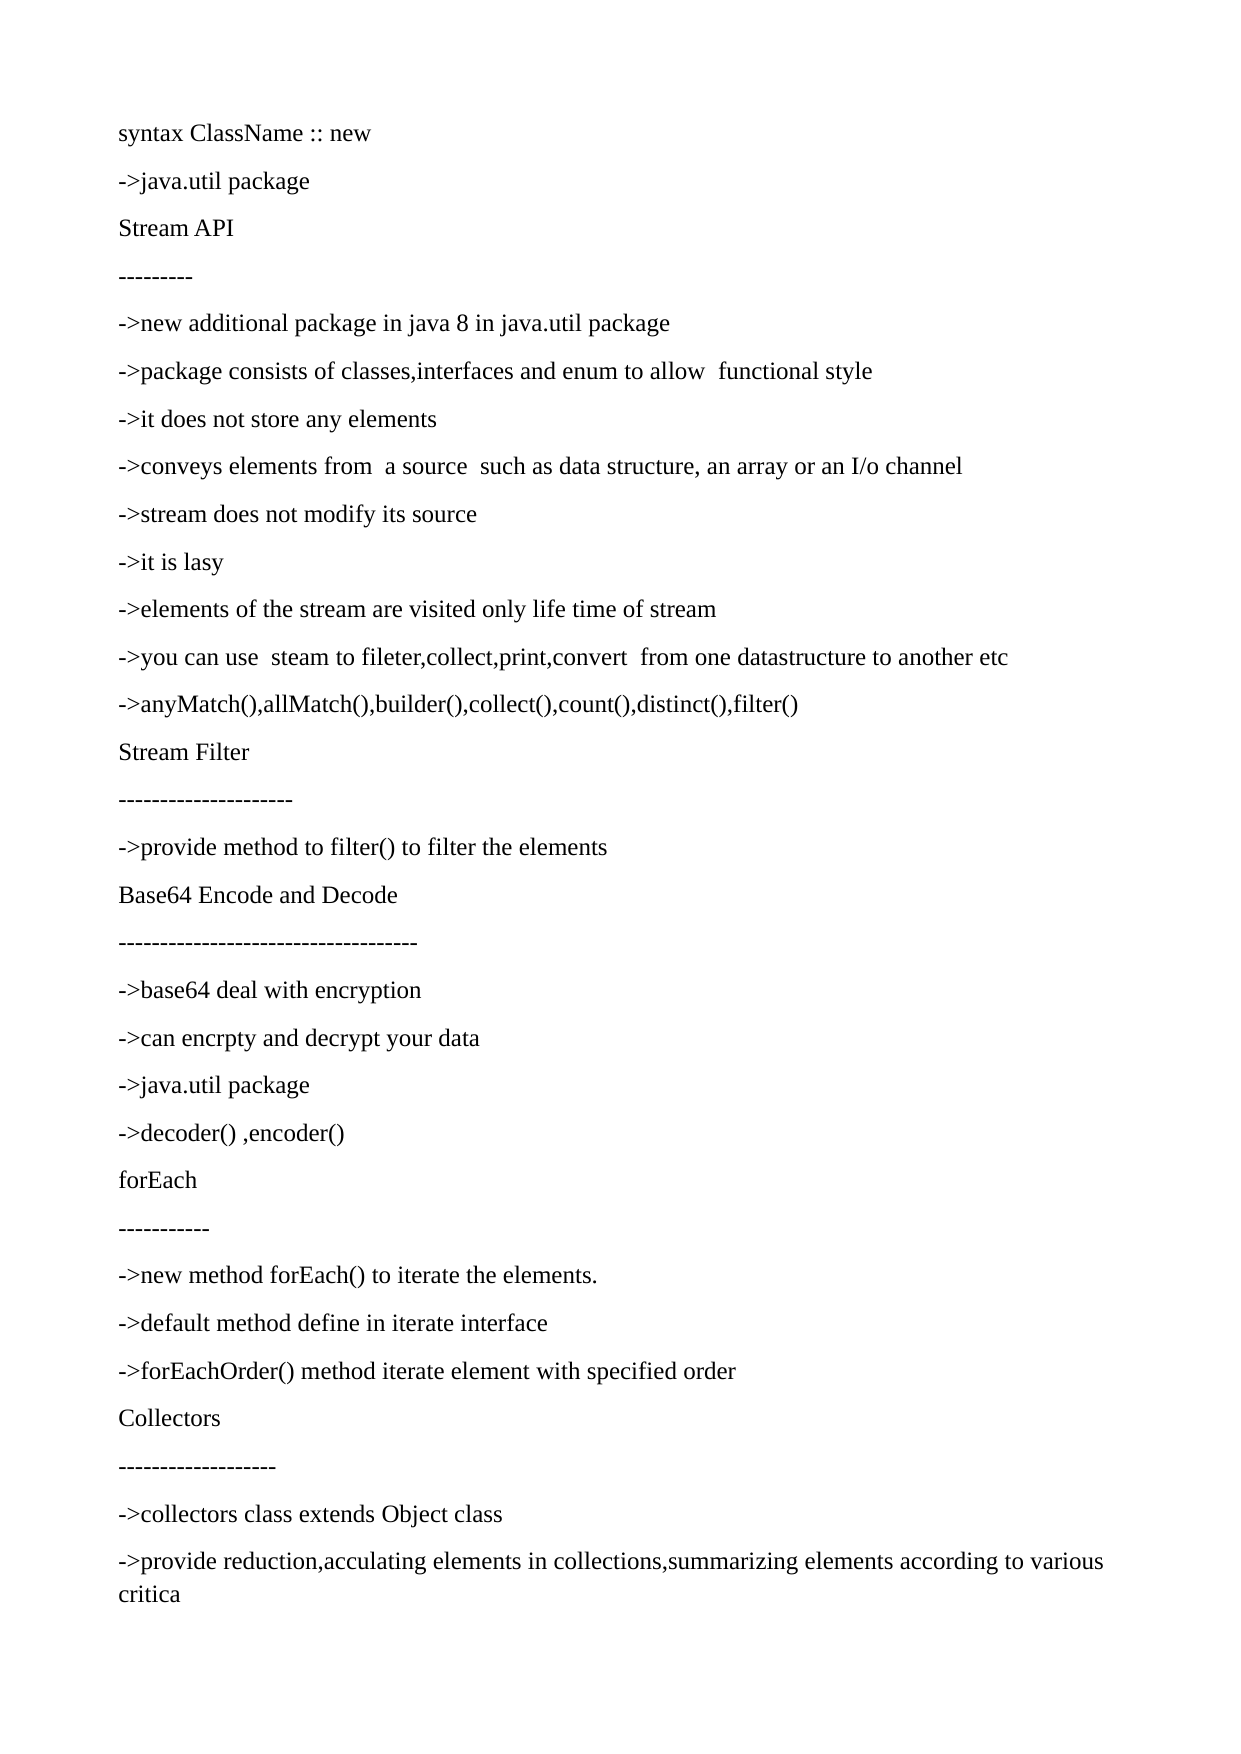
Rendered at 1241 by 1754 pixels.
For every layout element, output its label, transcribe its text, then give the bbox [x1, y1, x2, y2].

text ->default method define in iterate interface [118, 1308, 1122, 1337]
text ->new additional package in java 8 in java.util package [118, 308, 1122, 337]
text ->provide reduction,acculating elements in collections,summarizing elements according to various critica [118, 1546, 1122, 1608]
text ->provide method to filter() to filter the elements [118, 832, 1122, 861]
text ------------------------------------ [118, 927, 1122, 956]
text ->new method forEach() to iterate the elements. [118, 1261, 1122, 1289]
text ------------------- [118, 1451, 1122, 1480]
text ->java.util package [118, 166, 1122, 194]
text ->stream does not modify its source [118, 499, 1122, 528]
text ->package consists of classes,interfaces and enum to allow functional style [118, 356, 1122, 385]
text Stream Filter [118, 737, 1122, 766]
text ->anyMatch(),allMatch(),builder(),collect(),count(),distinct(),filter() [118, 689, 1122, 718]
text ->you can use steam to fileter,collect,print,convert from one datastructure to another etc [118, 642, 1122, 671]
text ->forEachOrder() method iterate element with specified order [118, 1356, 1122, 1384]
text ->java.util package [118, 1070, 1122, 1099]
text ->conveys elements from a source such as data structure, an array or an I/o channel [118, 451, 1122, 480]
text --------------------- [118, 784, 1122, 813]
text ----------- [118, 1213, 1122, 1242]
text ->collectors class extends Object class [118, 1499, 1122, 1527]
text Base64 Encode and Decode [118, 880, 1122, 908]
text ->elements of the stream are visited only life time of stream [118, 594, 1122, 623]
text --------- [118, 261, 1122, 290]
text ->decoder() ,encoder() [118, 1118, 1122, 1147]
text ->it does not store any elements [118, 404, 1122, 432]
text Stream API [118, 213, 1122, 242]
text ->base64 deal with encryption [118, 975, 1122, 1004]
text ->can encrpty and decrypt your data [118, 1023, 1122, 1051]
text forEach [118, 1165, 1122, 1194]
text Collectors [118, 1403, 1122, 1432]
text ->it is lasy [118, 547, 1122, 575]
text syntax ClassName :: new [118, 118, 1122, 147]
